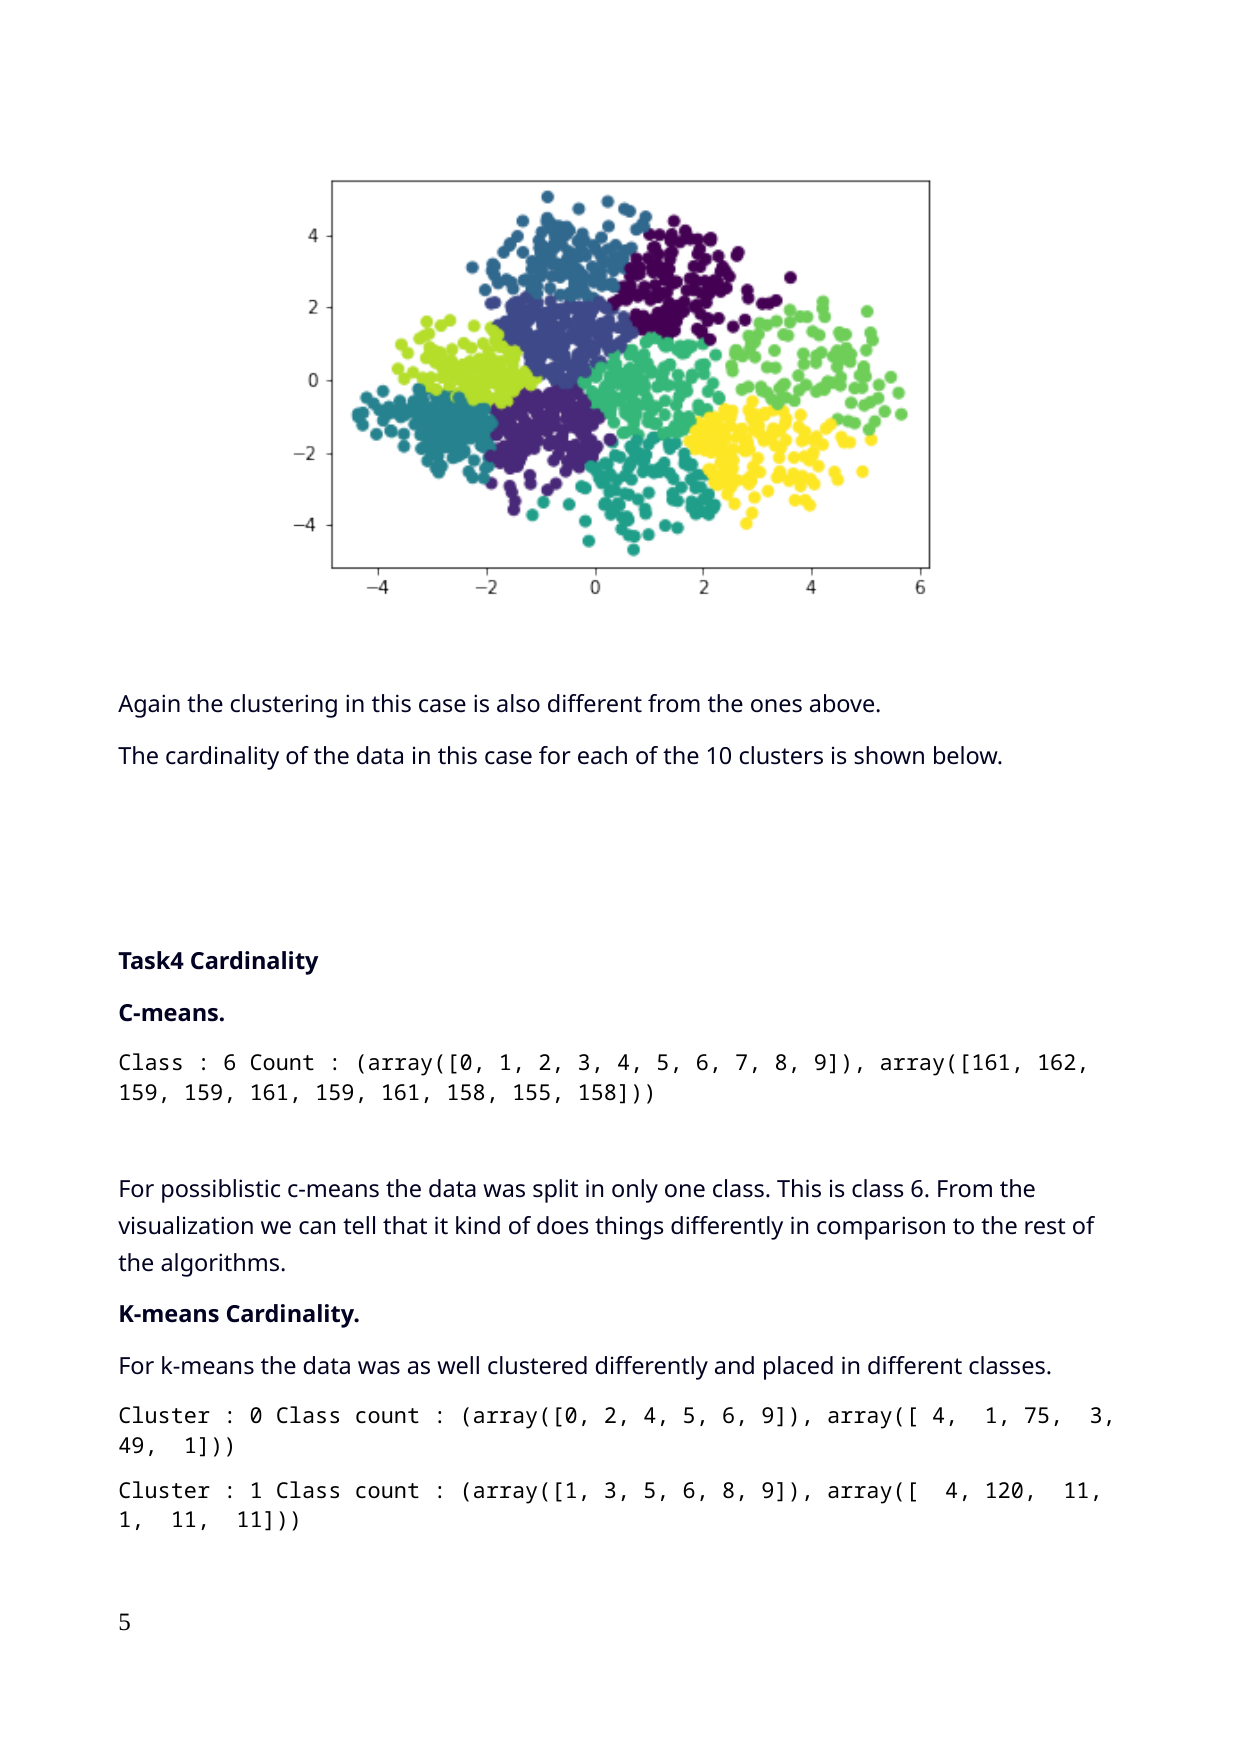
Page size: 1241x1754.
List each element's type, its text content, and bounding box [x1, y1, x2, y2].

text Again the clustering in this case is also different from the ones above. [118, 688, 1122, 720]
text Task4 Cardinality [118, 944, 1122, 977]
text The cardinality of the data in this case for each of the 10 clusters is shown below. [118, 739, 1122, 771]
text K-means Cardinality. [118, 1298, 1122, 1330]
text Cluster : 1 Class count : (array([1, 3, 5, 6, 8, 9]), array([ 4, 120, 11, 1, 11, 11])) [118, 1474, 1122, 1534]
text For possiblistic c-means the data was split in only one class. This is class 6. From the visualization we can tell that it kind of does things differently in comparison to the rest of the algorithms. [118, 1173, 1122, 1278]
text C-means. [118, 996, 1122, 1028]
picture [235, 118, 1006, 632]
text Class : 6 Count : (array([0, 1, 2, 3, 4, 5, 6, 7, 8, 9]), array([161, 162, 159, 159, 161, 159, 161, 158, 155, 158])) [118, 1047, 1122, 1107]
text Cluster : 0 Class count : (array([0, 2, 4, 5, 6, 9]), array([ 4, 1, 75, 3, 49, 1])) [118, 1400, 1122, 1460]
text For k-means the data was as well clustered differently and placed in different classes. [118, 1349, 1122, 1381]
